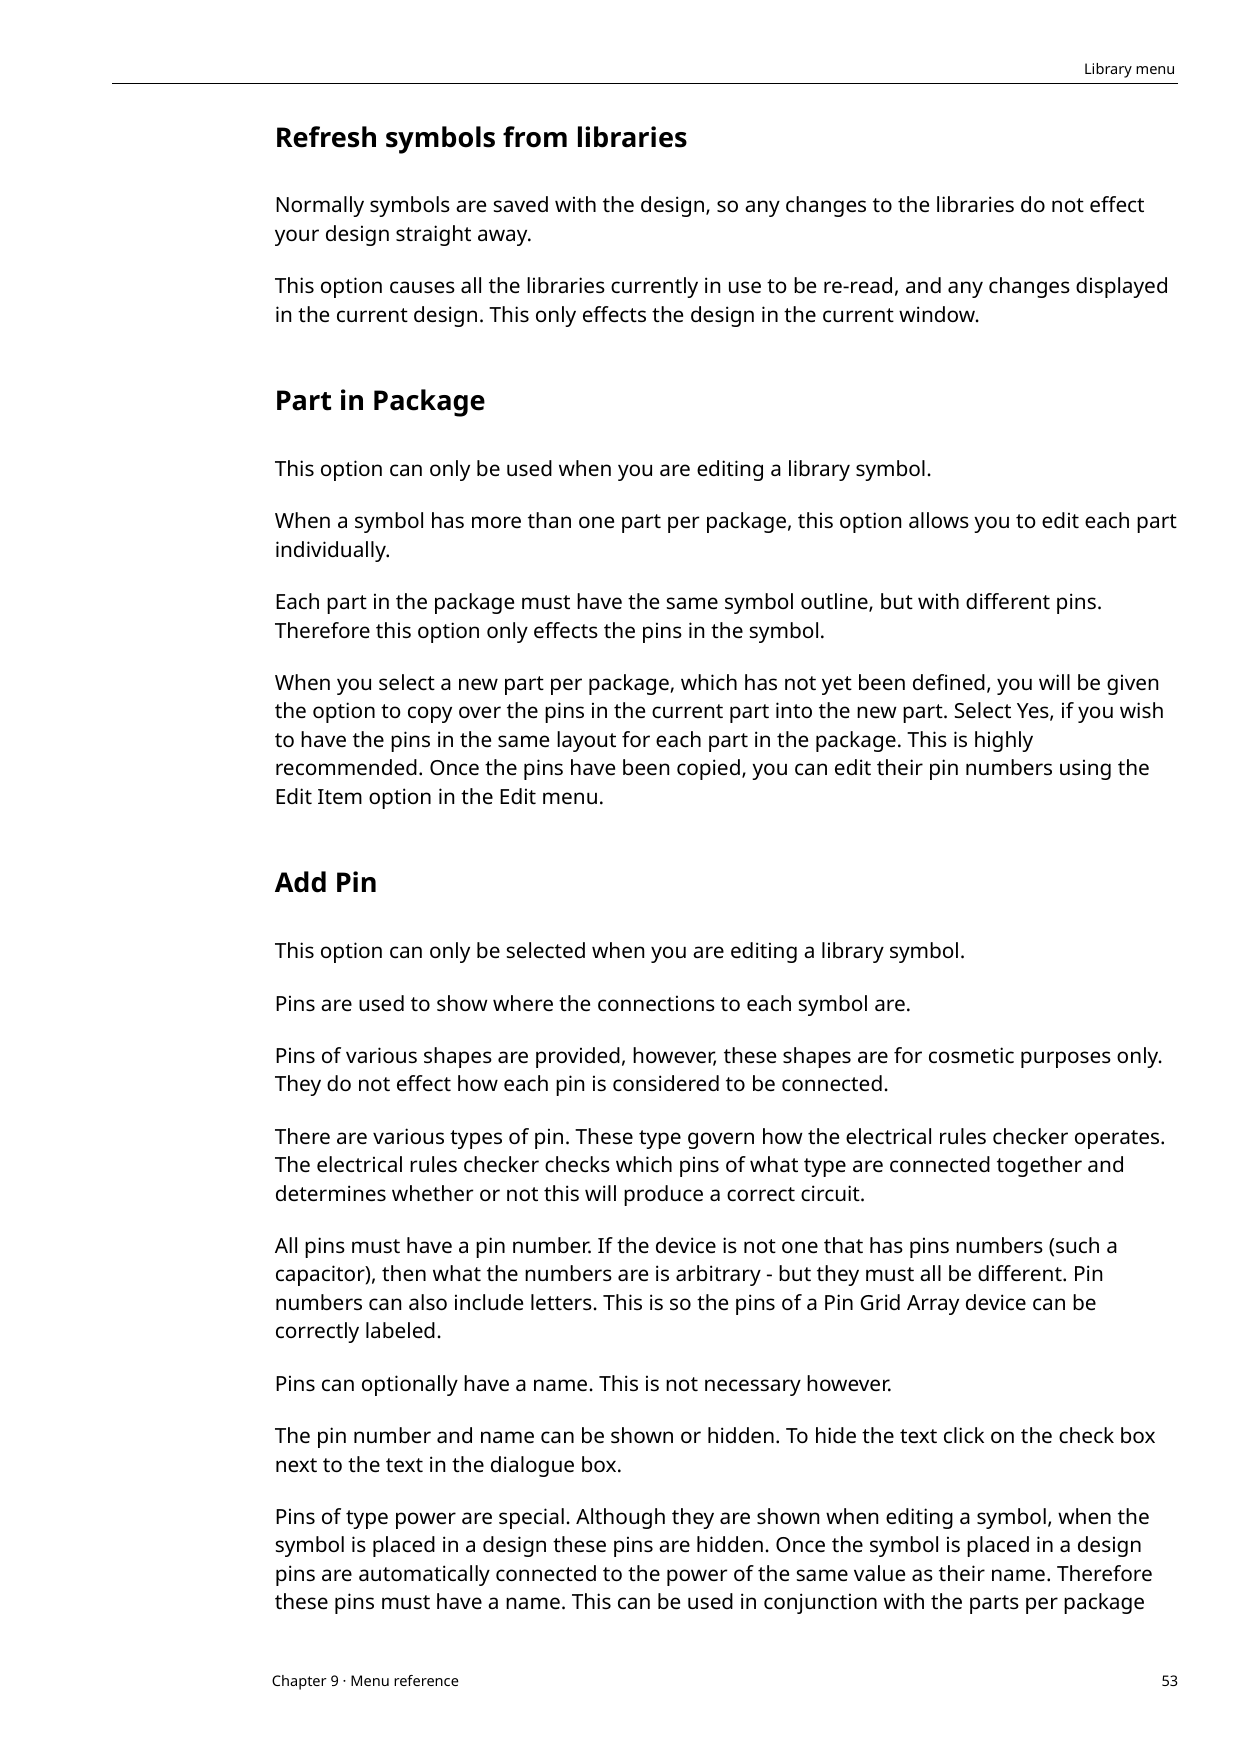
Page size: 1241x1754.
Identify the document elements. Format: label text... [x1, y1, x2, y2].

text Normally symbols are saved with the design, so any changes to the libraries do not effect your design straight away. [274, 191, 1178, 247]
text There are various types of pin. These type govern how the electrical rules checker operates. The electrical rules checker checks which pins of what type are connected together and determines whether or not this will produce a correct circuit. [274, 1122, 1178, 1207]
text Pins can optionally have a name. This is not necessary however. [274, 1369, 1178, 1397]
text Pins of various shapes are provided, however, these shapes are for cosmetic purposes only. They do not effect how each pin is considered to be connected. [274, 1041, 1178, 1098]
text When you select a new part per package, which has not yet been defined, you will be given the option to copy over the pins in the current part into the new part. Select Yes, if you wish to have the pins in the same layout for each part in the package. This is highly recommended. Once the pins have been copied, you can edit their pin numbers using the Edit Item option in the Edit menu. [274, 668, 1178, 810]
text Pins are used to show where the connections to each symbol are. [274, 989, 1178, 1017]
text When a symbol has more than one part per package, this option allows you to edit each part individually. [274, 507, 1178, 563]
subtitle Add Pin [274, 864, 1178, 901]
subtitle Refresh symbols from libraries [274, 118, 1178, 155]
text Pins of type power are special. Although they are shown when editing a symbol, when the symbol is placed in a design these pins are hidden. Once the symbol is placed in a design pins are automatically connected to the power of the same value as their name. Therefore these pins must have a name. This can be used in conjunction with the parts per package [274, 1502, 1178, 1616]
text This option can only be selected when you are editing a library symbol. [274, 936, 1178, 965]
text This option causes all the libraries currently in use to be re-read, and any changes displayed in the current design. This only effects the design in the current window. [274, 271, 1178, 328]
subtitle Part in Package [274, 382, 1178, 418]
text This option can only be used when you are editing a library symbol. [274, 454, 1178, 483]
text The pin number and name can be shown or hidden. To hide the text click on the check box next to the text in the dialogue box. [274, 1421, 1178, 1478]
text Each part in the package must have the same symbol outline, but with different pins. Therefore this option only effects the pins in the symbol. [274, 587, 1178, 644]
text All pins must have a pin number. If the device is not one that has pins numbers (such a capacitor), then what the numbers are is arbitrary - but they must all be different. Pin numbers can also include letters. This is so the pins of a Pin Grid Array device can be correctly labeled. [274, 1231, 1178, 1345]
